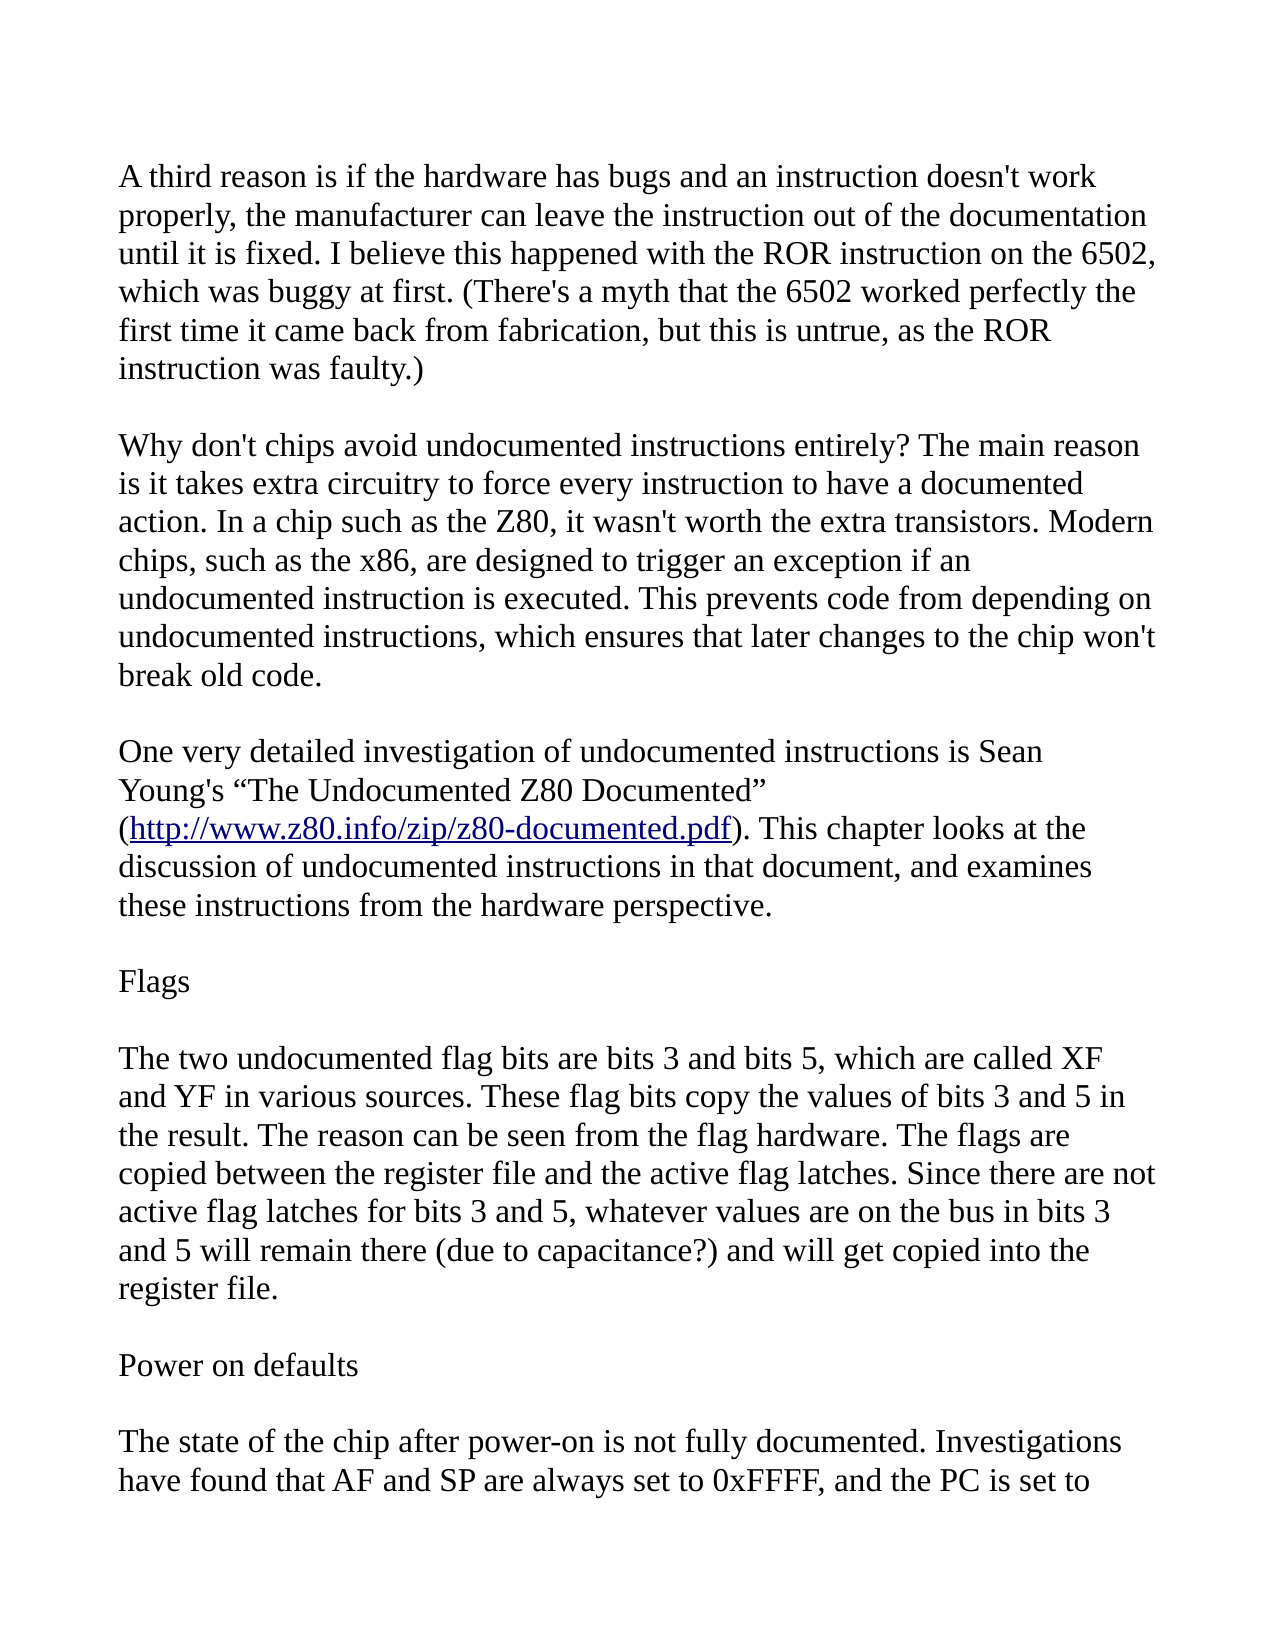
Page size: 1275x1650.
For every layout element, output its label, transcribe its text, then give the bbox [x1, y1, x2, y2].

text Flags [118, 961, 1157, 1000]
text The two undocumented flag bits are bits 3 and bits 5, which are called XF and YF in various sources. These flag bits copy the values of bits 3 and 5 in the result. The reason can be seen from the flag hardware. The flags are copied between the register file and the active flag latches. Since there are not active flag latches for bits 3 and 5, whatever values are on the bus in bits 3 and 5 will remain there (due to capacitance?) and will get copied into the register file. [118, 1038, 1157, 1306]
text Power on defaults [118, 1345, 1157, 1383]
text Why don't chips avoid undocumented instructions entirely? The main reason is it takes extra circuitry to force every instruction to have a documented action. In a chip such as the Z80, it wasn't worth the extra transistors. Modern chips, such as the x86, are designed to trigger an exception if an undocumented instruction is executed. This prevents code from depending on undocumented instructions, which ensures that later changes to the chip won't break old code. [118, 425, 1157, 693]
text The state of the chip after power-on is not fully documented. Investigations have found that AF and SP are always set to 0xFFFF, and the PC is set to [118, 1421, 1157, 1498]
text A third reason is if the hardware has bugs and an instruction doesn't work properly, the manufacturer can leave the instruction out of the documentation until it is fixed. I believe this happened with the ROR instruction on the 6502, which was buggy at first. (There's a myth that the 6502 worked perfectly the first time it came back from fabrication, but this is untrue, as the ROR instruction was faulty.) [118, 156, 1157, 386]
text One very detailed investigation of undocumented instructions is Sean Young's “The Undocumented Z80 Documented” (http://www.z80.info/zip/z80-documented.pdf). This chapter looks at the discussion of undocumented instructions in that document, and examines these instructions from the hardware perspective. [118, 731, 1157, 923]
